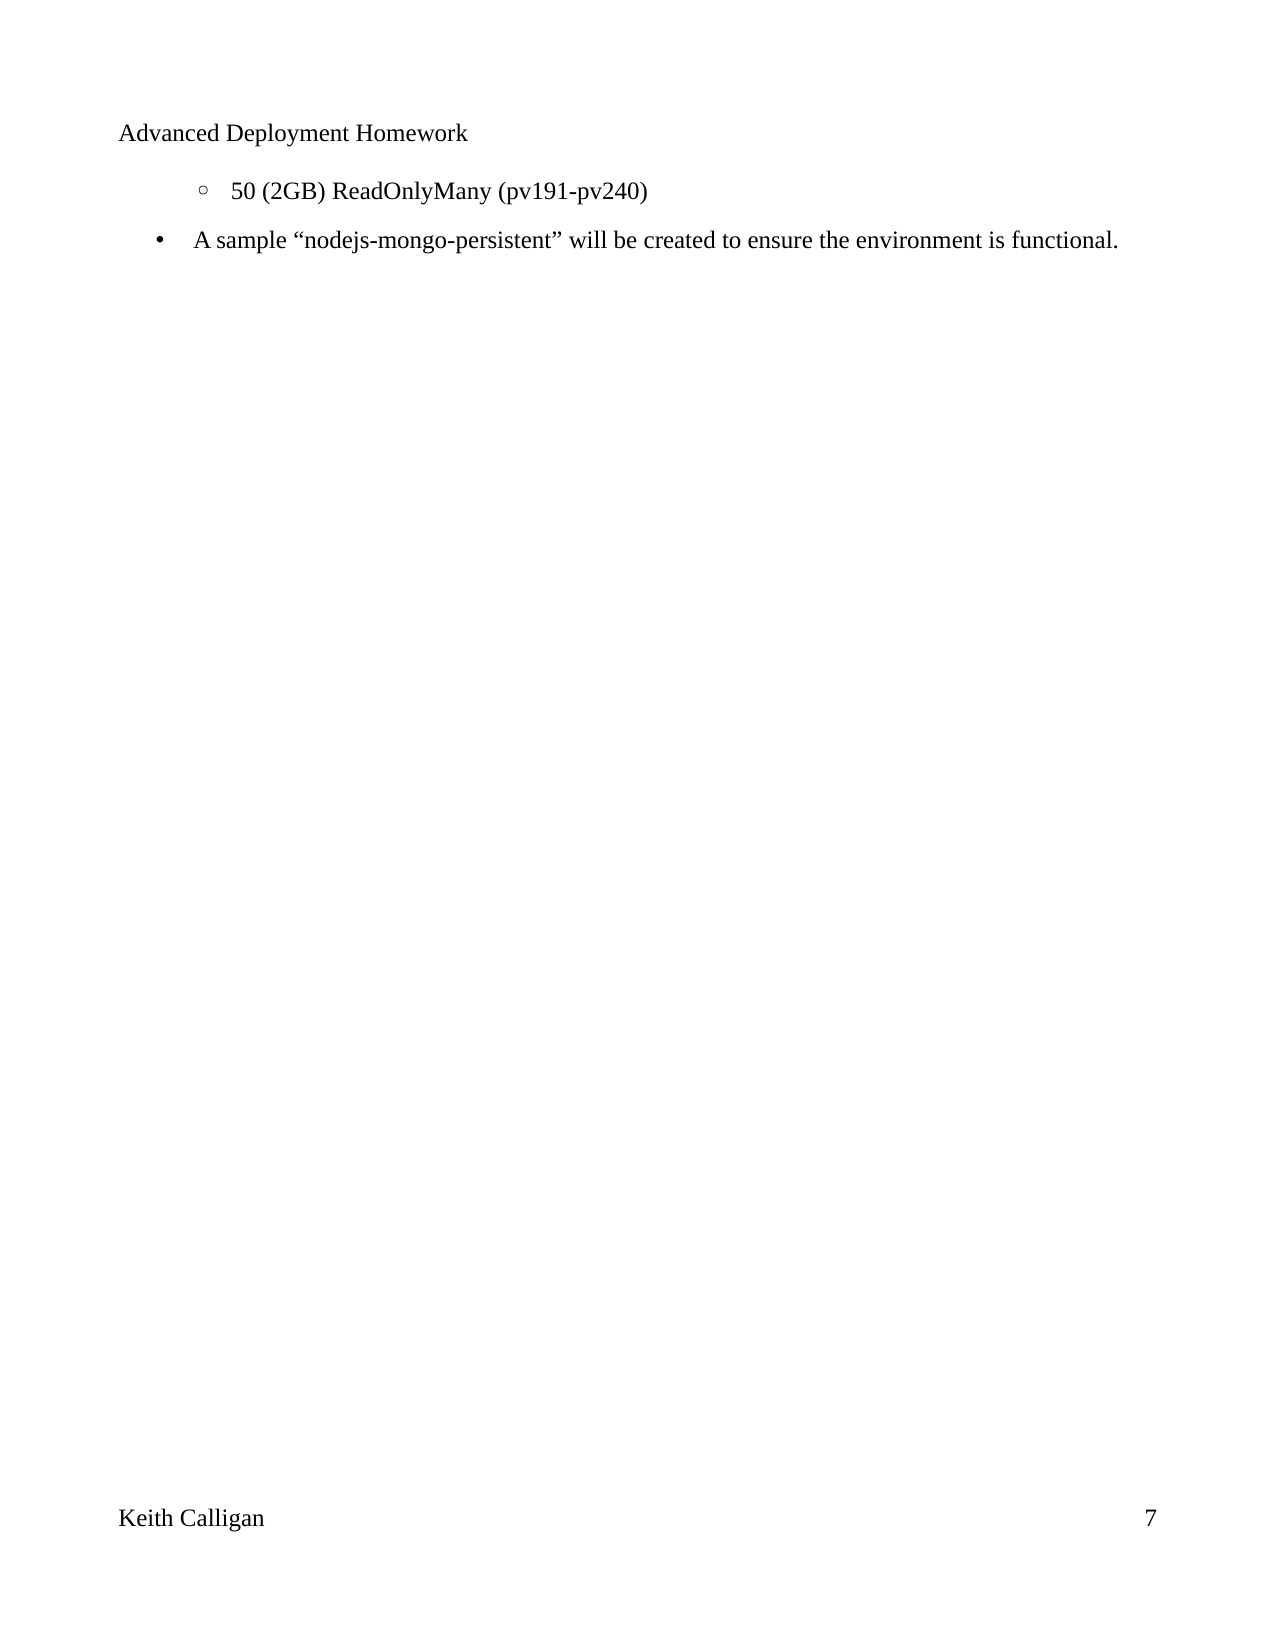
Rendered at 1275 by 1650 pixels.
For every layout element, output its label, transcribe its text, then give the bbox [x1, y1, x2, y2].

list 50 (2GB) ReadOnlyMany (pv191-pv240) [193, 176, 1157, 205]
list A sample “nodejs-mongo-persistent” will be created to ensure the environment is functional. [156, 225, 1157, 254]
